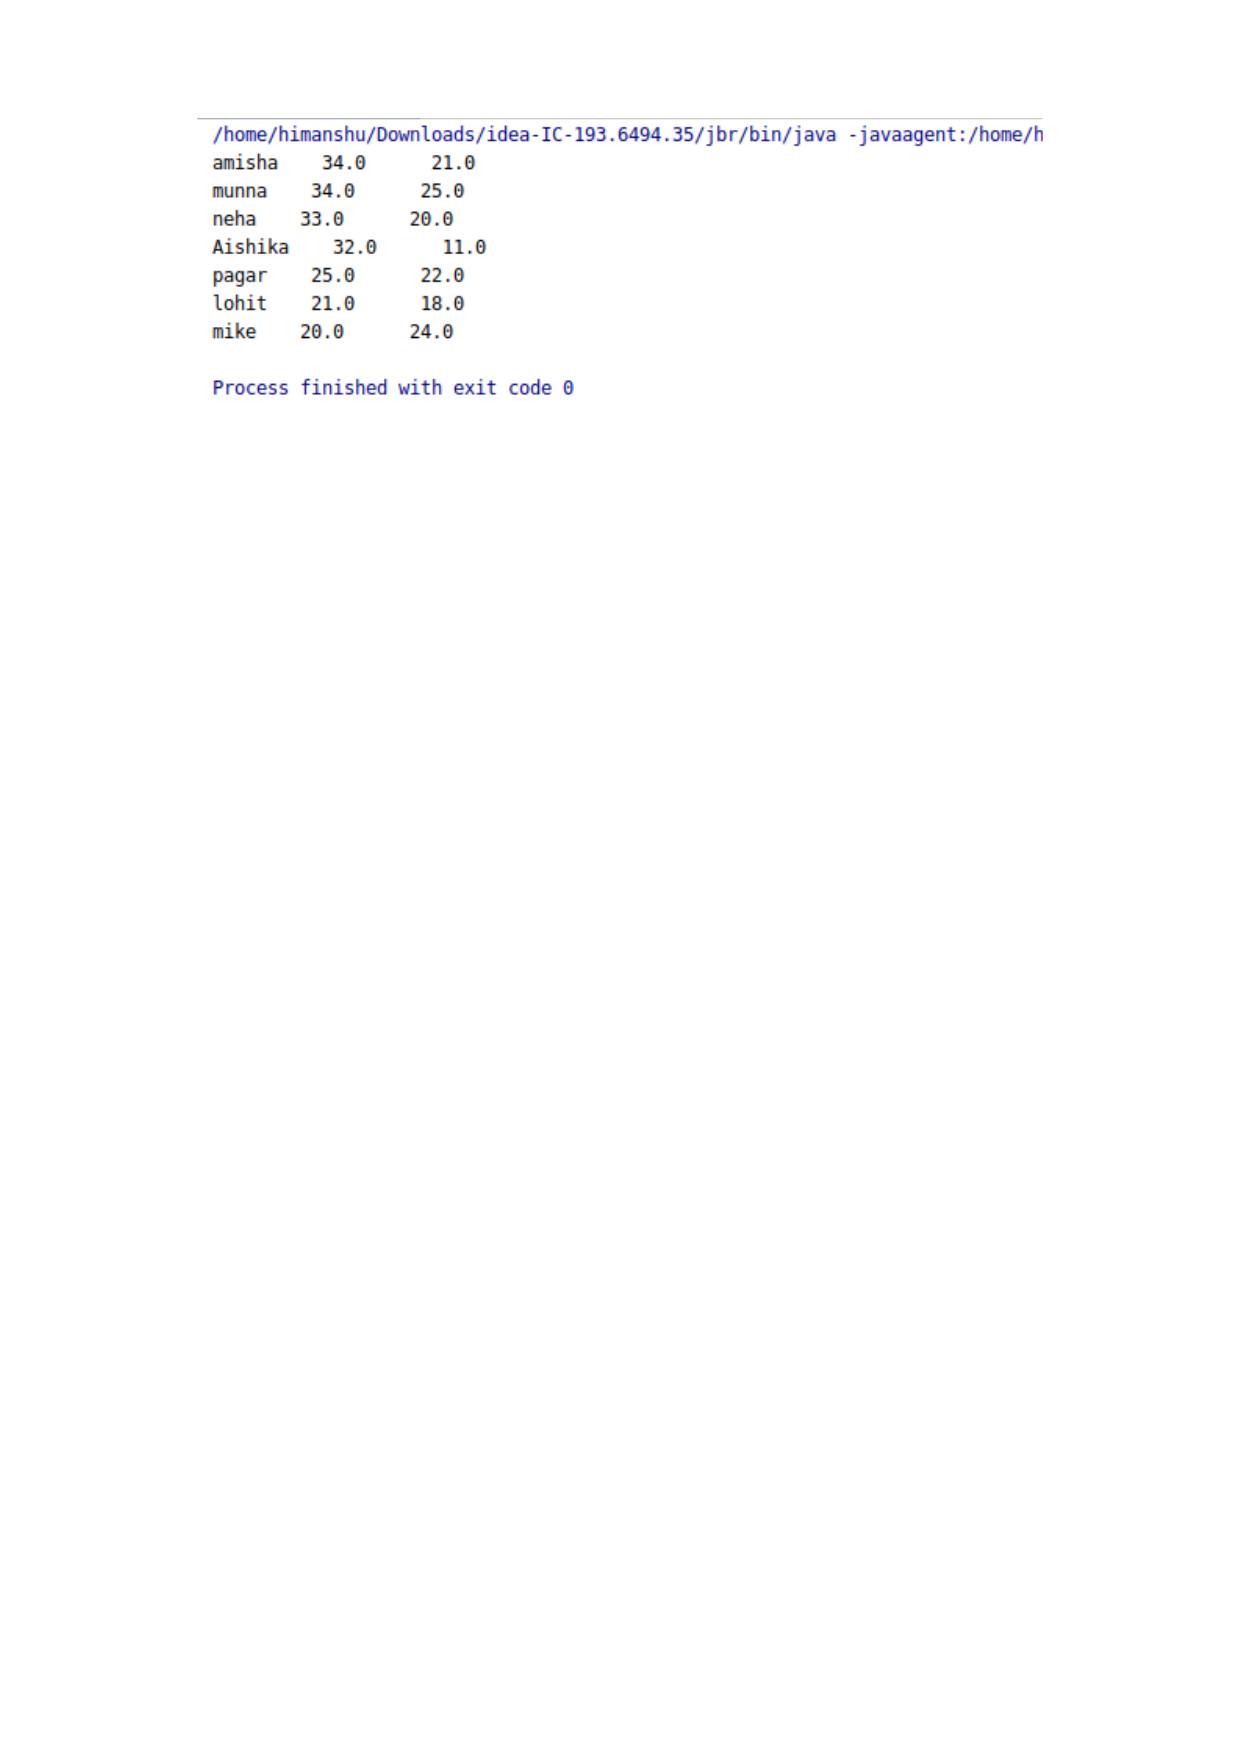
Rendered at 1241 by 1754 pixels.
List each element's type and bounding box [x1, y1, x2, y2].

picture [197, 118, 1043, 606]
